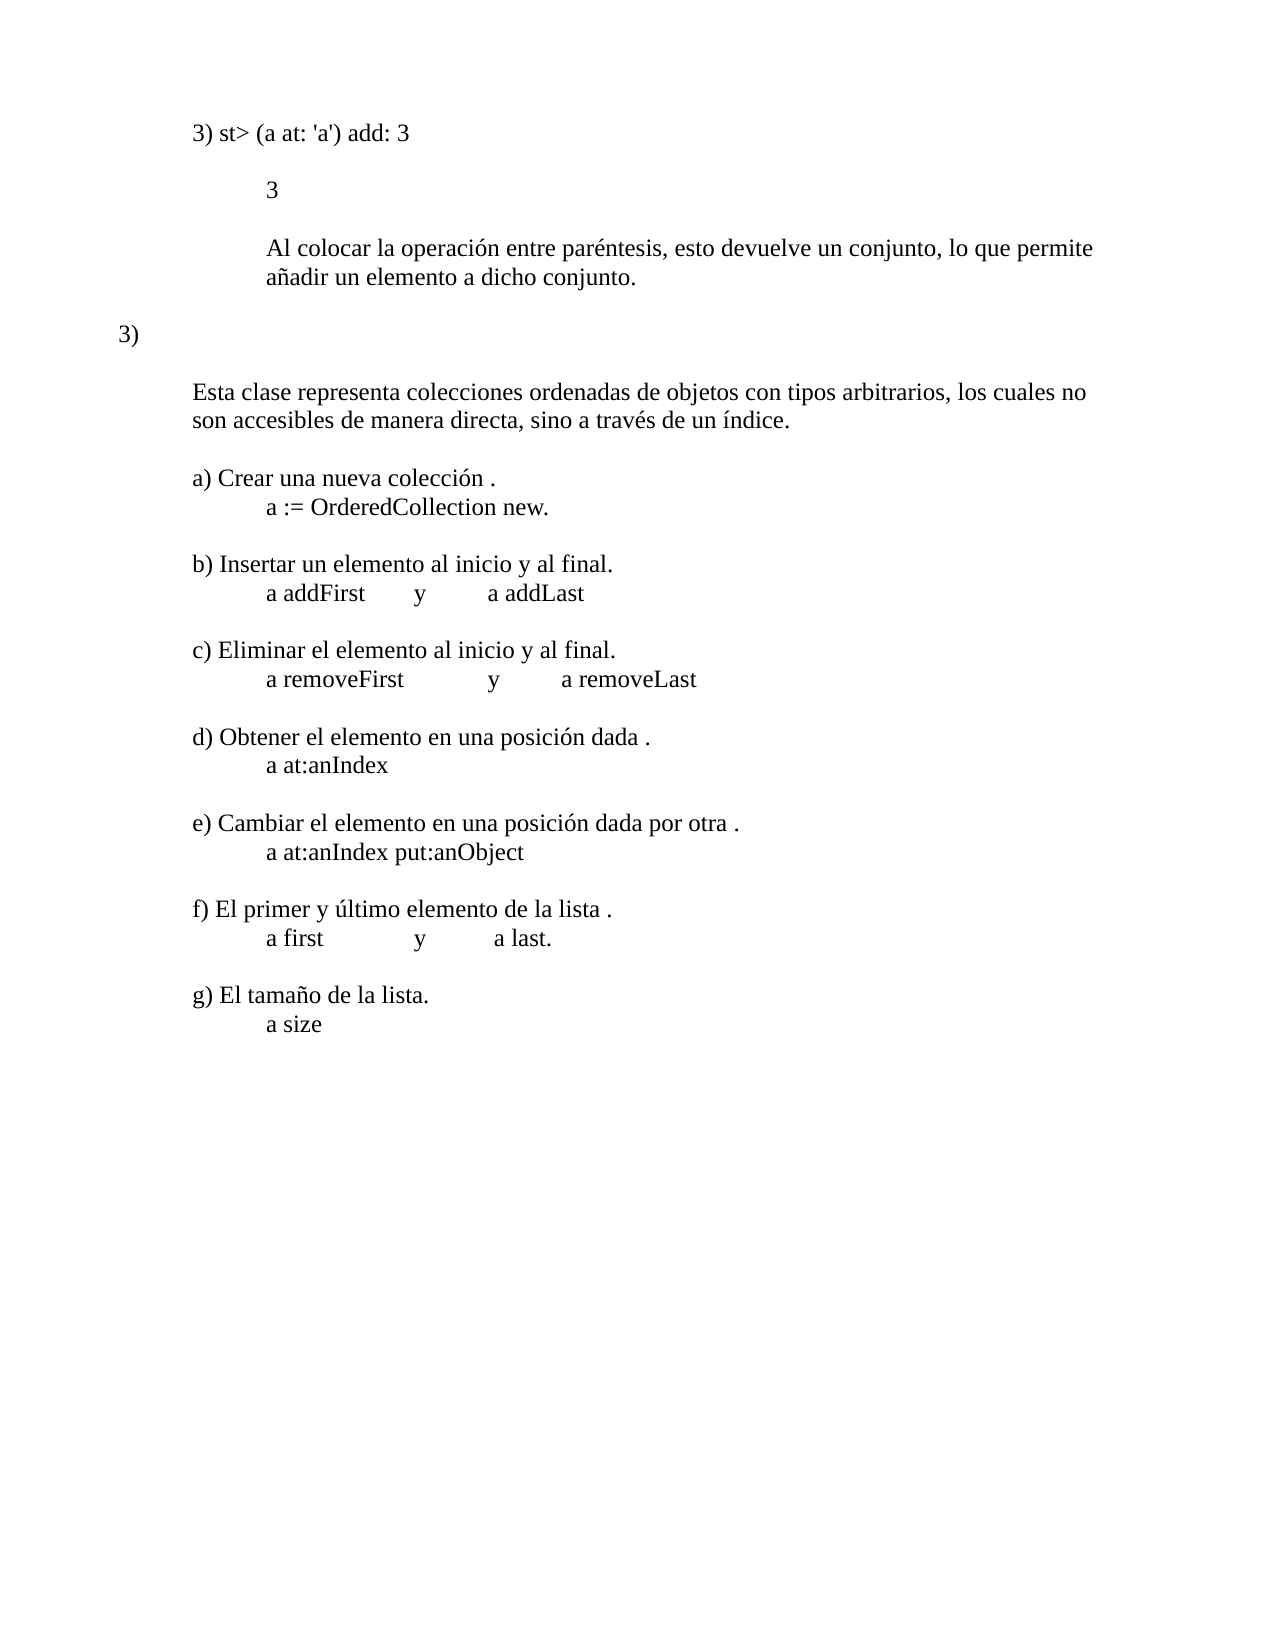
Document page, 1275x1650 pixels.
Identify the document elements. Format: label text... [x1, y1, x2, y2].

text 3) [118, 319, 1157, 348]
text Esta clase representa colecciones ordenadas de objetos con tipos arbitrarios, los cuales no son accesibles de manera directa, sino a través de un índice. [118, 377, 1157, 434]
text 3) st> (a at: 'a') add: 3 [118, 118, 1157, 147]
text a addFirst y a addLast [118, 578, 1157, 607]
text a at:anIndex put:anObject [118, 837, 1157, 866]
text d) Obtener el elemento en una posición dada . [118, 722, 1157, 751]
text g) El tamaño de la lista. [118, 981, 1157, 1009]
text Al colocar la operación entre paréntesis, esto devuelve un conjunto, lo que permite añadir un elemento a dicho conjunto. [118, 233, 1157, 291]
text a removeFirst y a removeLast [118, 664, 1157, 693]
text a) Crear una nueva colección . [118, 463, 1157, 492]
text f) El primer y último elemento de la lista . [118, 894, 1157, 923]
text a first y a last. [118, 923, 1157, 952]
text 3 [118, 176, 1157, 204]
text b) Insertar un elemento al inicio y al final. [118, 549, 1157, 578]
text e) Cambiar el elemento en una posición dada por otra . [118, 808, 1157, 837]
text a size [118, 1009, 1157, 1038]
text c) Eliminar el elemento al inicio y al final. [118, 636, 1157, 664]
text a at:anIndex [118, 751, 1157, 779]
text a := OrderedCollection new. [118, 492, 1157, 521]
